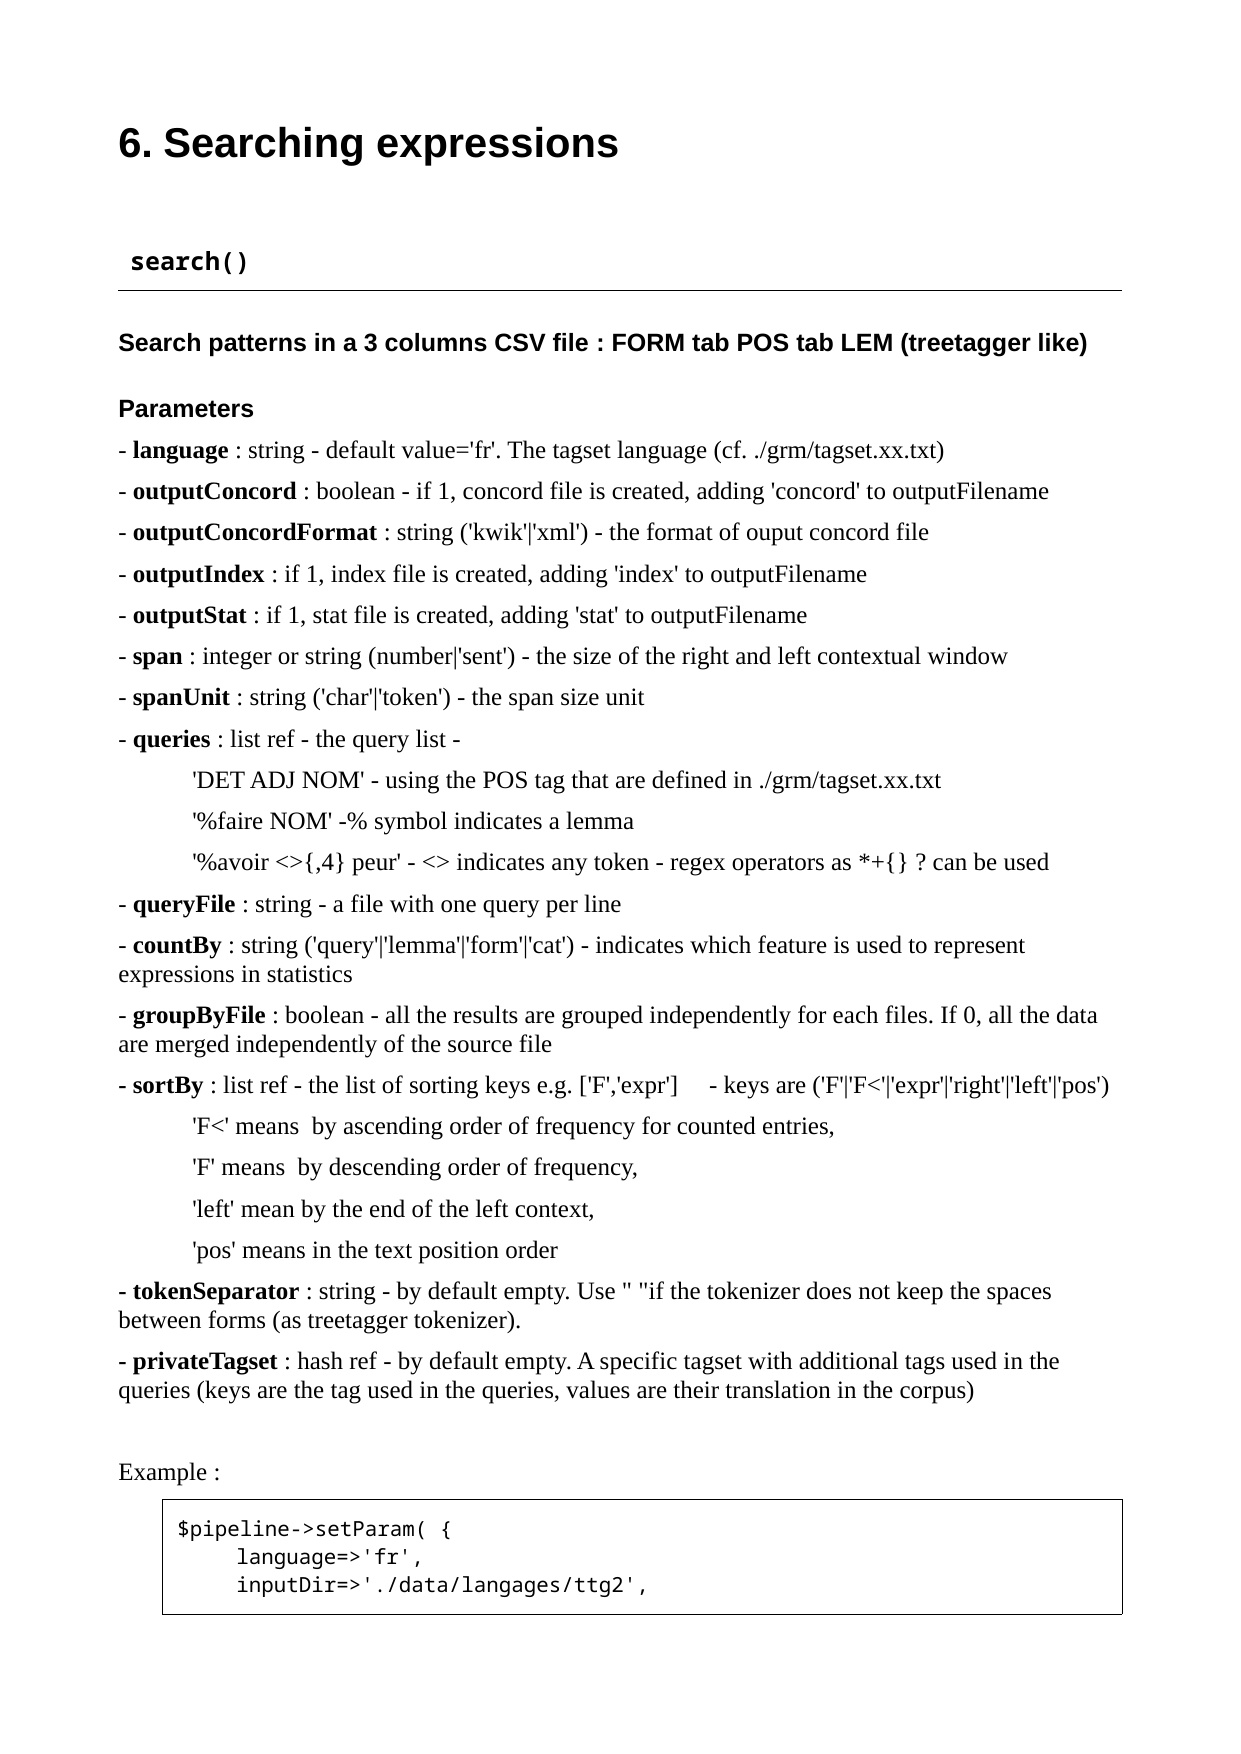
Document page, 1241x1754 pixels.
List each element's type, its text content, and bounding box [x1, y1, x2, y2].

text - countBy : string ('query'|'lemma'|'form'|'cat') - indicates which feature is used to represent expressions in statistics [118, 930, 1122, 987]
subtitle Parameters [118, 394, 1122, 422]
text - queryFile : string - a file with one query per line [118, 889, 1122, 917]
text '%avoir <>{,4} peur' - <> indicates any token - regex operators as *+{} ? can be used [118, 847, 1122, 876]
text 'left' mean by the end of the left context, [118, 1194, 1122, 1222]
text $pipeline->setParam( { [163, 1500, 1122, 1527]
text 'F' means by descending order of frequency, [118, 1152, 1122, 1181]
subtitle Search patterns in a 3 columns CSV file : FORM tab POS tab LEM (treetagger like) [118, 327, 1122, 356]
text - sortBy : list ref - the list of sorting keys e.g. ['F','expr'] - keys are ('F'|'F<'|'expr'|'right'|'left'|'pos') [118, 1070, 1122, 1099]
text - outputIndex : if 1, index file is created, adding 'index' to outputFilename [118, 559, 1122, 587]
text 'F<' means by ascending order of frequency for counted entries, [118, 1111, 1122, 1140]
text - queries : list ref - the query list - [118, 724, 1122, 752]
text '%faire NOM' -% symbol indicates a lemma [118, 806, 1122, 835]
subtitle Searching expressions [118, 118, 1122, 166]
text - outputStat : if 1, stat file is created, adding 'stat' to outputFilename [118, 600, 1122, 629]
text - privateTagset : hash ref - by default empty. A specific tagset with additional tags used in the queries (keys are the tag used in the queries, values are their translation in the corpus) [118, 1346, 1122, 1404]
text language=>'fr', [163, 1527, 1122, 1556]
text - spanUnit : string ('char'|'token') - the span size unit [118, 682, 1122, 711]
text 'pos' means in the text position order [118, 1235, 1122, 1264]
text - span : integer or string (number|'sent') - the size of the right and left contextual window [118, 641, 1122, 670]
text inputDir=>'./data/langages/ttg2', [163, 1556, 1122, 1614]
text 'DET ADJ NOM' - using the POS tag that are defined in ./grm/tagset.xx.txt [118, 765, 1122, 794]
text Example : [118, 1457, 1122, 1486]
text - outputConcordFormat : string ('kwik'|'xml') - the format of ouput concord file [118, 517, 1122, 546]
text - tokenSeparator : string - by default empty. Use " "if the tokenizer does not keep the spaces between forms (as treetagger tokenizer). [118, 1276, 1122, 1334]
text - groupByFile : boolean - all the results are grouped independently for each files. If 0, all the data are merged independently of the source file [118, 1000, 1122, 1057]
text - language : string - default value='fr'. The tagset language (cf. ./grm/tagset.xx.txt) [118, 435, 1122, 464]
text - outputConcord : boolean - if 1, concord file is created, adding 'concord' to outputFilename [118, 476, 1122, 505]
subtitle search() [118, 232, 1122, 290]
